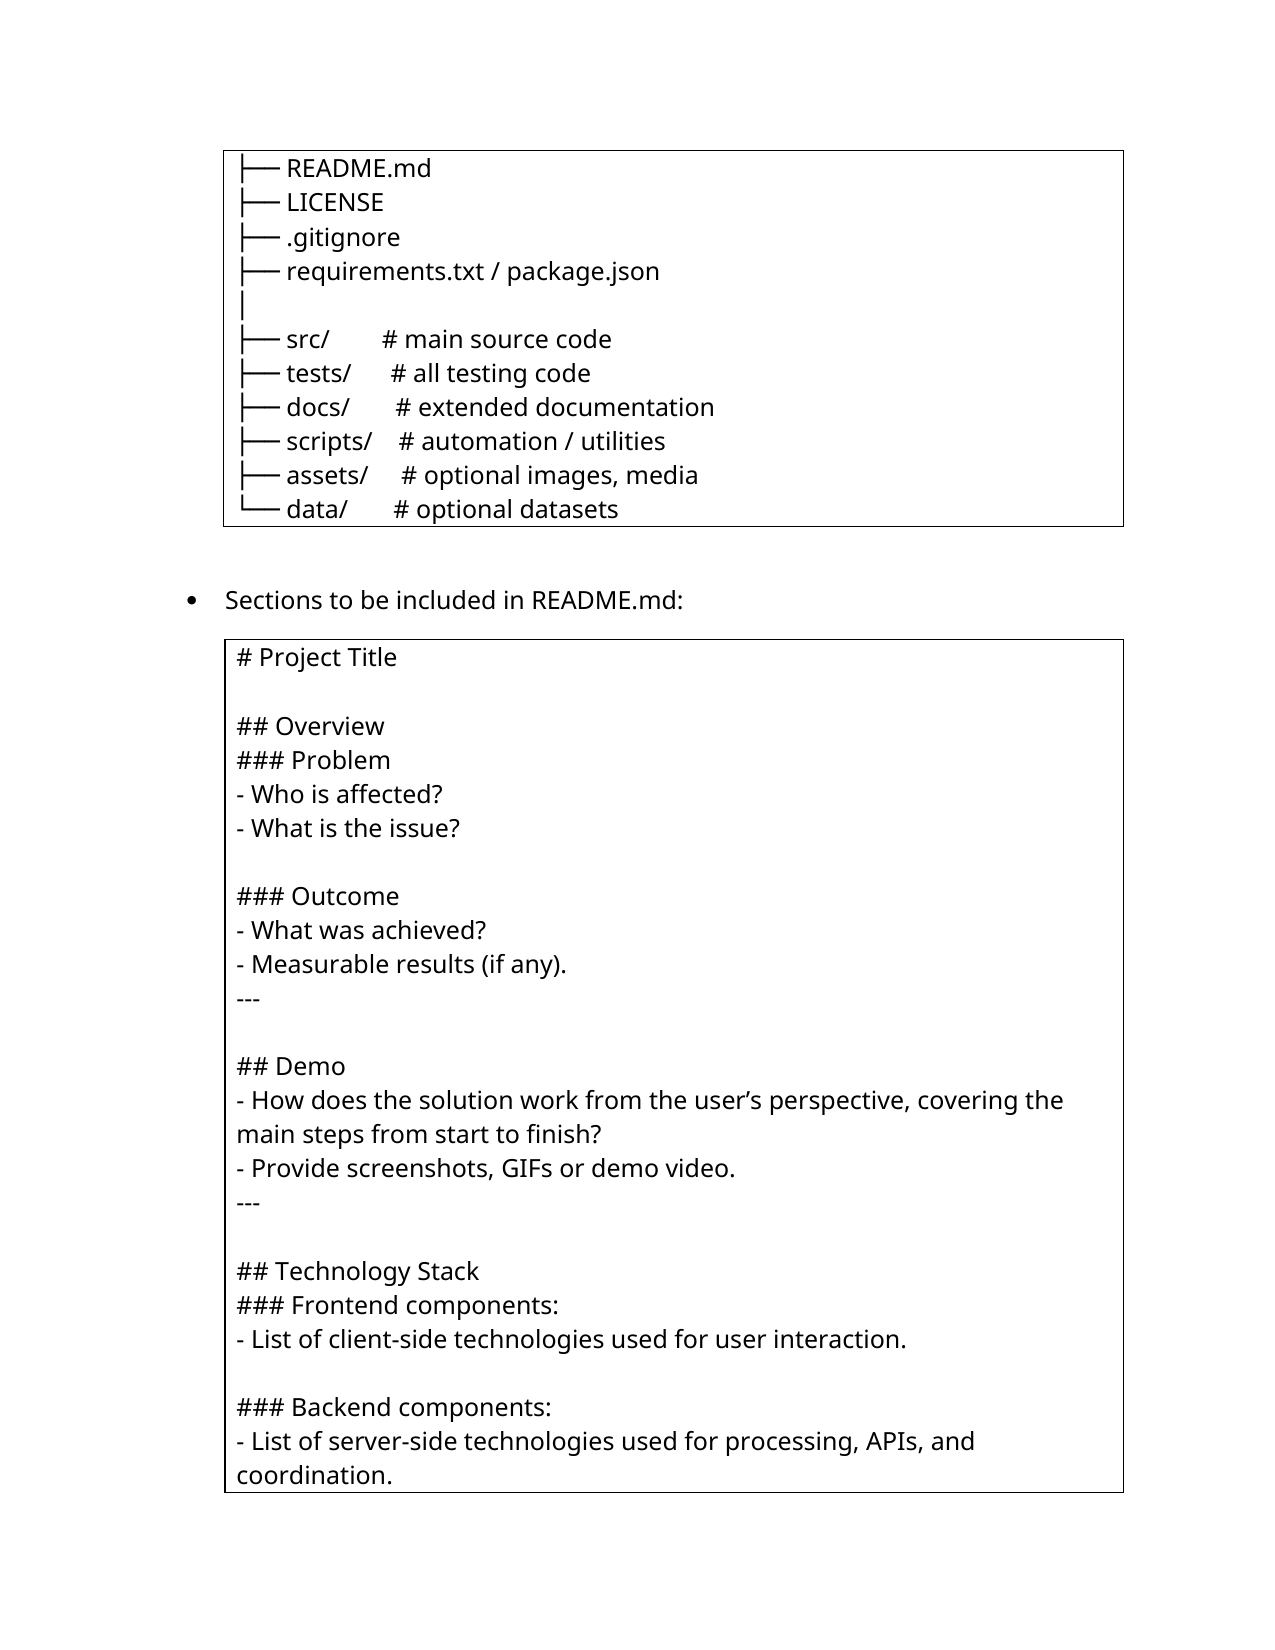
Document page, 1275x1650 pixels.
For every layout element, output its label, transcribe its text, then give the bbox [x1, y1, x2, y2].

table_header ├── README.md ├── LICENSE ├── .gitignore ├── requirements.txt / package.json │ ├── src/ # main source code ├── tests/ # all testing code ├── docs/ # extended documentation ├── scripts/ # automation / utilities ├── assets/ # optional images, media └── data/ # optional datasets [224, 151, 1123, 526]
list Sections to be included in README.md: [187, 583, 1125, 617]
table_header # Project Title ## Overview ### Problem - Who is affected? - What is the issue? ### Outcome - What was achieved? - Measurable results (if any). --- ## Demo - How does the solution work from the user’s perspective, covering the main steps from start to finish? - Provide screenshots, GIFs or demo video. --- ## Technology Stack ### Frontend components: - List of client-side technologies used for user interaction. ### Backend components: - List of server-side technologies used for processing, APIs, and coordination. [226, 640, 1123, 1492]
